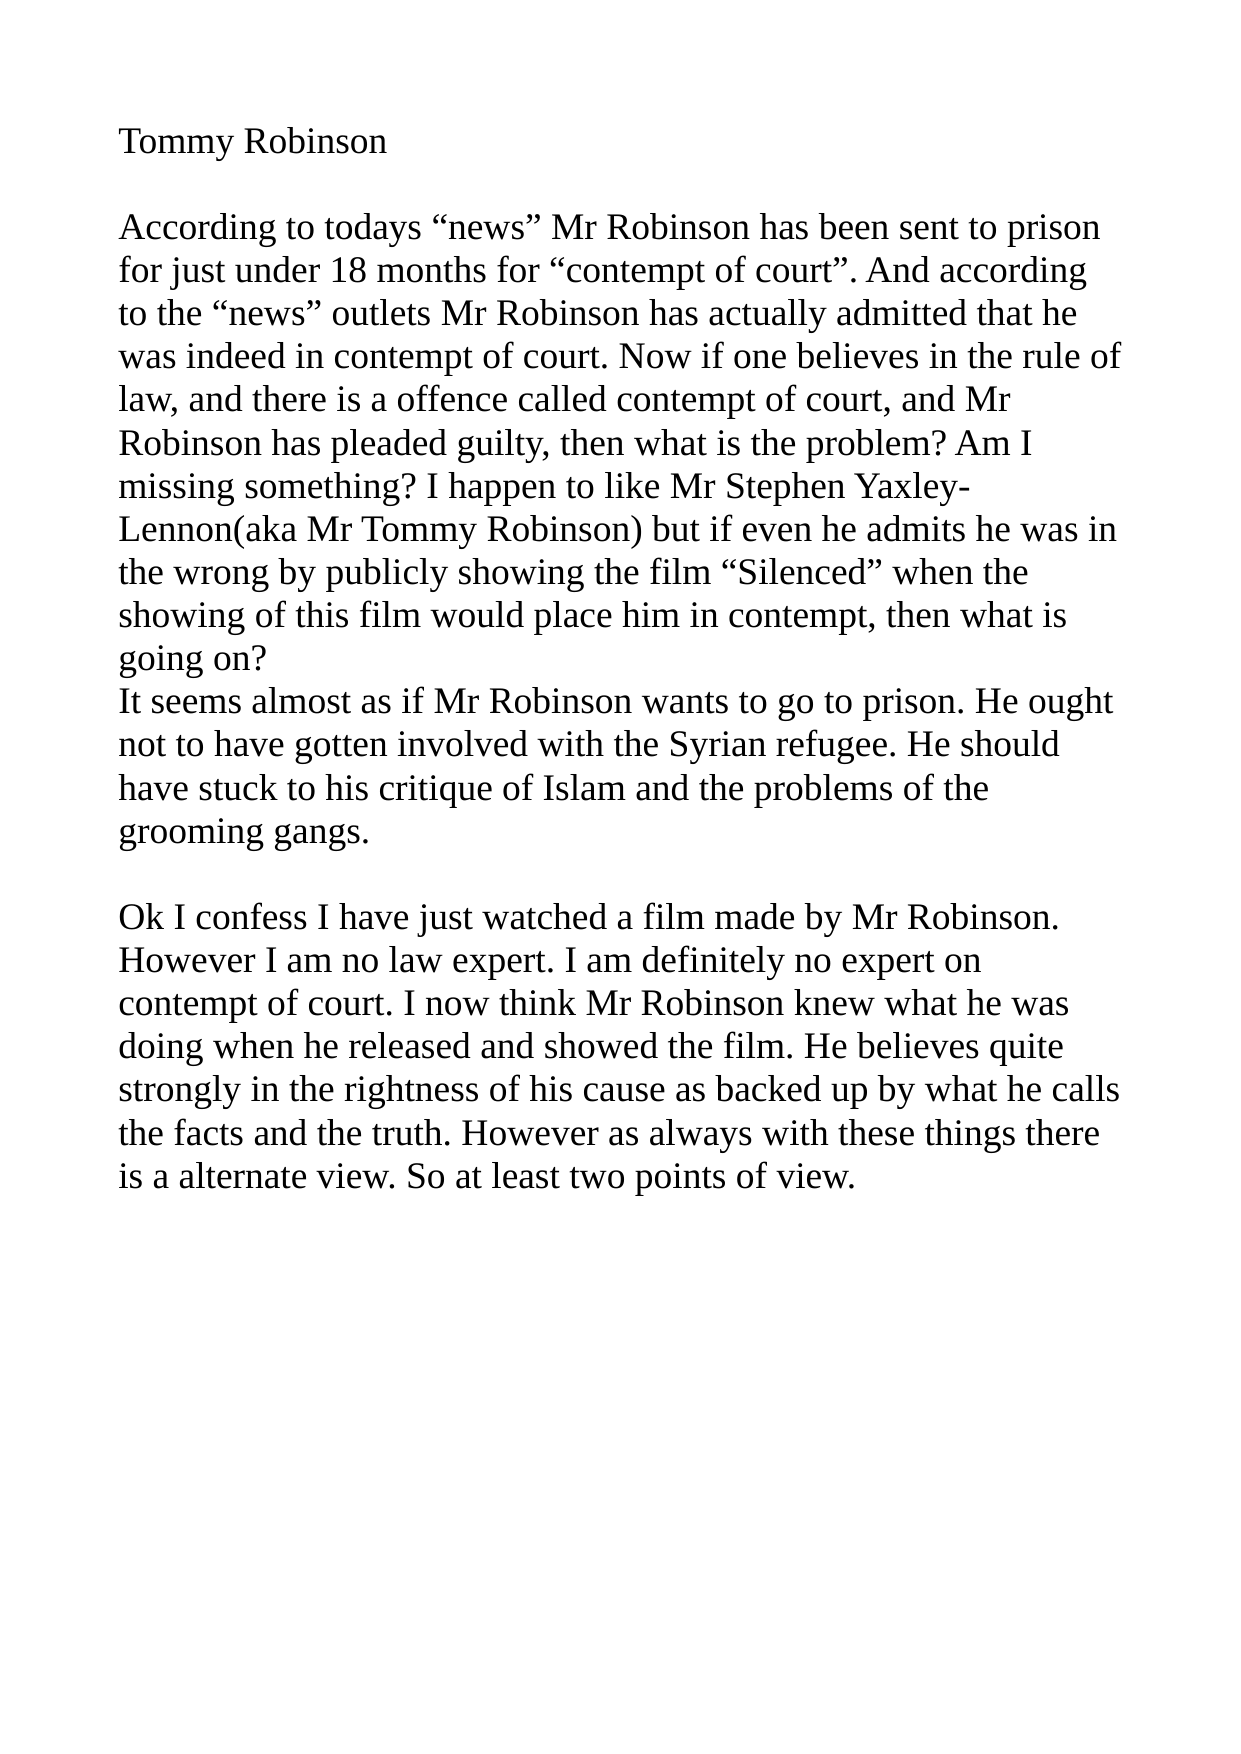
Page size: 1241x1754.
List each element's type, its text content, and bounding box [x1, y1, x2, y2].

text Ok I confess I have just watched a film made by Mr Robinson. However I am no law expert. I am definitely no expert on contempt of court. I now think Mr Robinson knew what he was doing when he released and showed the film. He believes quite strongly in the rightness of his cause as backed up by what he calls the facts and the truth. However as always with these things there is a alternate view. So at least two points of view. [118, 894, 1122, 1196]
text According to todays “news” Mr Robinson has been sent to prison for just under 18 months for “contempt of court”. And according to the “news” outlets Mr Robinson has actually admitted that he was indeed in contempt of court. Now if one believes in the rule of law, and there is a offence called contempt of court, and Mr Robinson has pleaded guilty, then what is the problem? Am I missing something? I happen to like Mr Stephen Yaxley-Lennon(aka Mr Tommy Robinson) but if even he admits he was in the wrong by publicly showing the film “Silenced” when the showing of this film would place him in contempt, then what is going on? [118, 204, 1122, 679]
text It seems almost as if Mr Robinson wants to go to prison. He ought not to have gotten involved with the Syrian refugee. He should have stuck to his critique of Islam and the problems of the grooming gangs. [118, 679, 1122, 851]
text Tommy Robinson [118, 118, 1122, 161]
